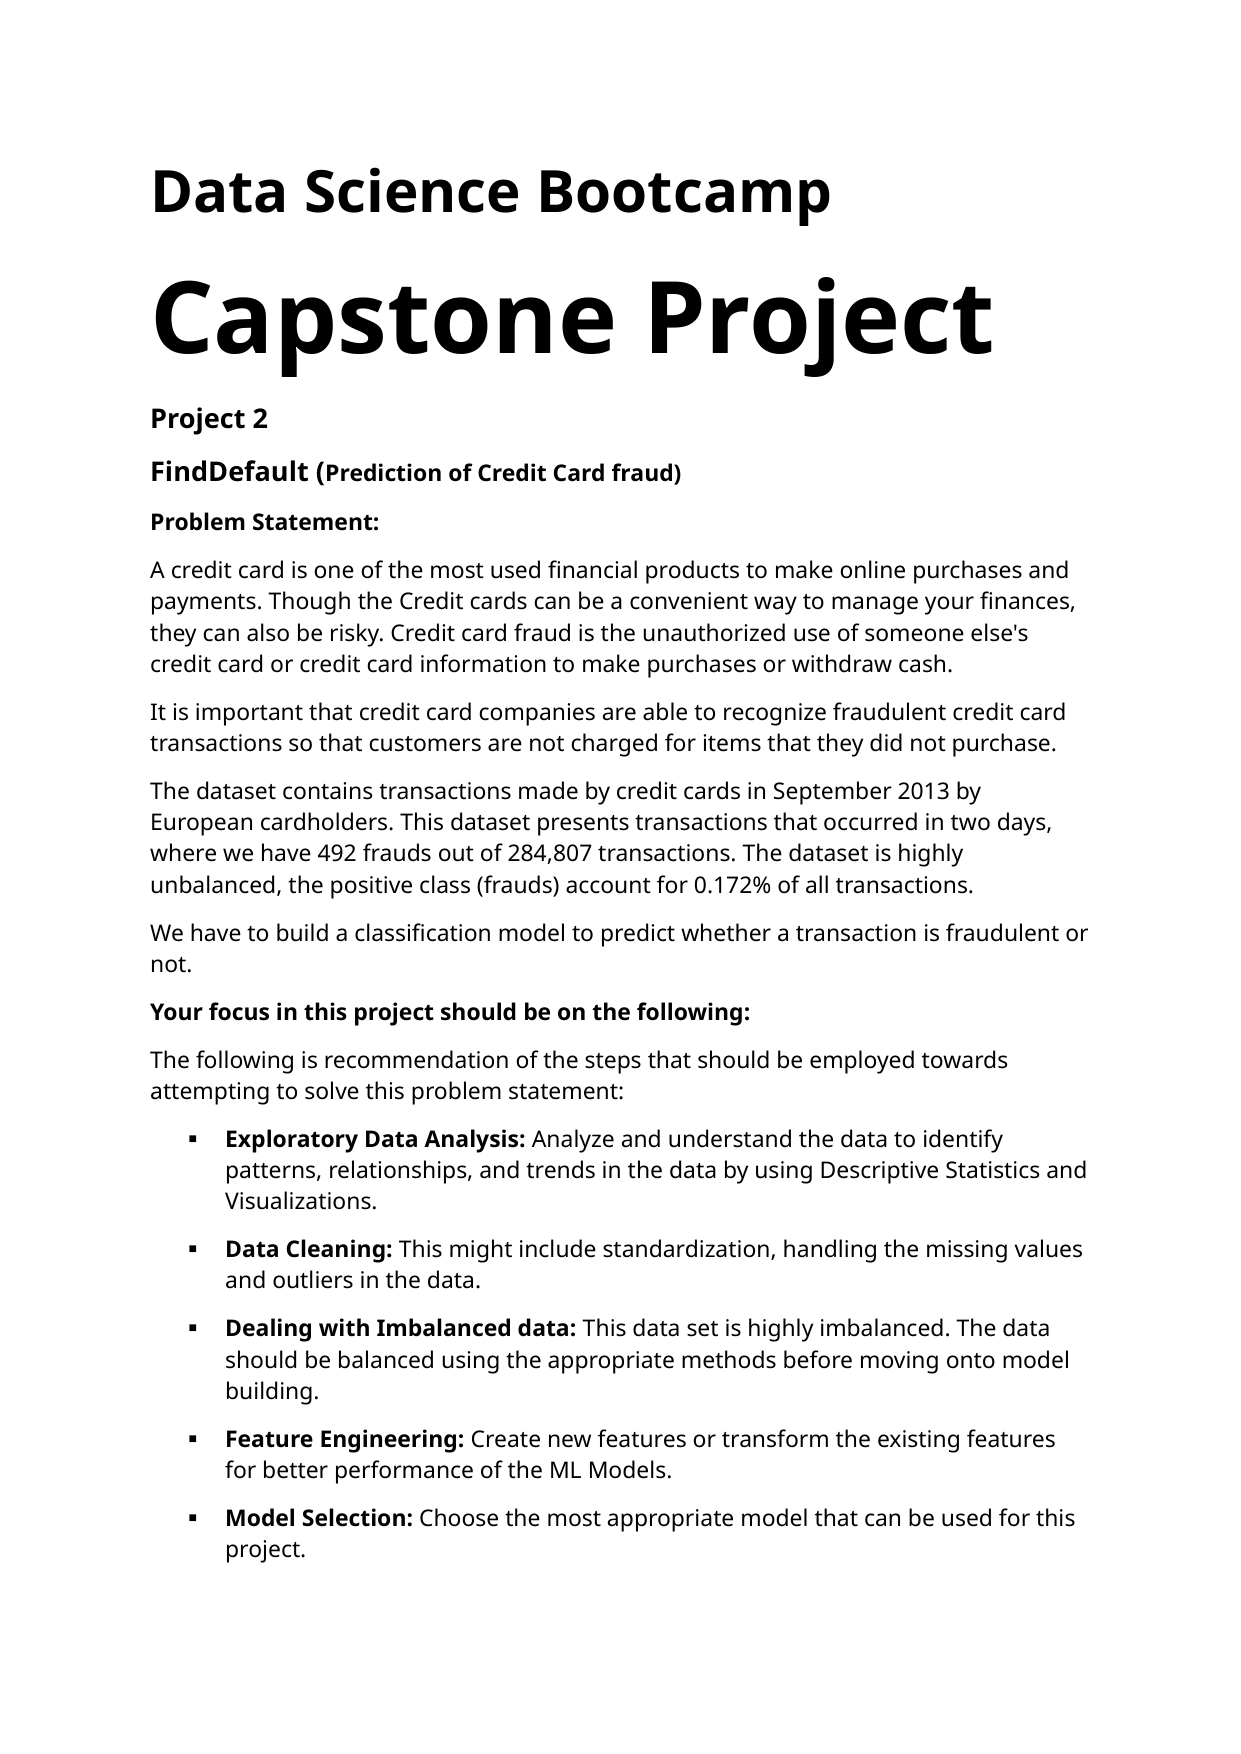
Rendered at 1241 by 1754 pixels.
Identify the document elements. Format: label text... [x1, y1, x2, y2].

text Your focus in this project should be on the following: [150, 996, 1090, 1027]
list Data Cleaning: This might include standardization, handling the missing values and outliers in the data. [187, 1233, 1090, 1296]
list Dealing with Imbalanced data: This data set is highly imbalanced. The data should be balanced using the appropriate methods before moving onto model building. [187, 1312, 1090, 1406]
text The dataset contains transactions made by credit cards in September 2013 by European cardholders. This dataset presents transactions that occurred in two days, where we have 492 frauds out of 284,807 transactions. The dataset is highly unbalanced, the positive class (frauds) account for 0.172% of all transactions. [150, 775, 1090, 900]
list Model Selection: Choose the most appropriate model that can be used for this project. [187, 1502, 1090, 1564]
text Project 2 [150, 399, 1090, 436]
text Problem Statement: [150, 506, 1090, 537]
text We have to build a classification model to predict whether a transaction is fraudulent or not. [150, 917, 1090, 979]
text Capstone Project [150, 246, 1090, 382]
text FindDefault (Prediction of Credit Card fraud) [150, 453, 1090, 489]
text It is important that credit card companies are able to recognize fraudulent credit card transactions so that customers are not charged for items that they did not purchase. [150, 696, 1090, 758]
list Feature Engineering: Create new features or transform the existing features for better performance of the ML Models. [187, 1423, 1090, 1485]
text A credit card is one of the most used financial products to make online purchases and payments. Though the Credit cards can be a convenient way to manage your finances, they can also be risky. Credit card fraud is the unauthorized use of someone else's credit card or credit card information to make purchases or withdraw cash. [150, 554, 1090, 679]
text Data Science Bootcamp [150, 150, 1090, 229]
text The following is recommendation of the steps that should be employed towards attempting to solve this problem statement: [150, 1044, 1090, 1106]
list Exploratory Data Analysis: Analyze and understand the data to identify patterns, relationships, and trends in the data by using Descriptive Statistics and Visualizations. [187, 1123, 1090, 1217]
